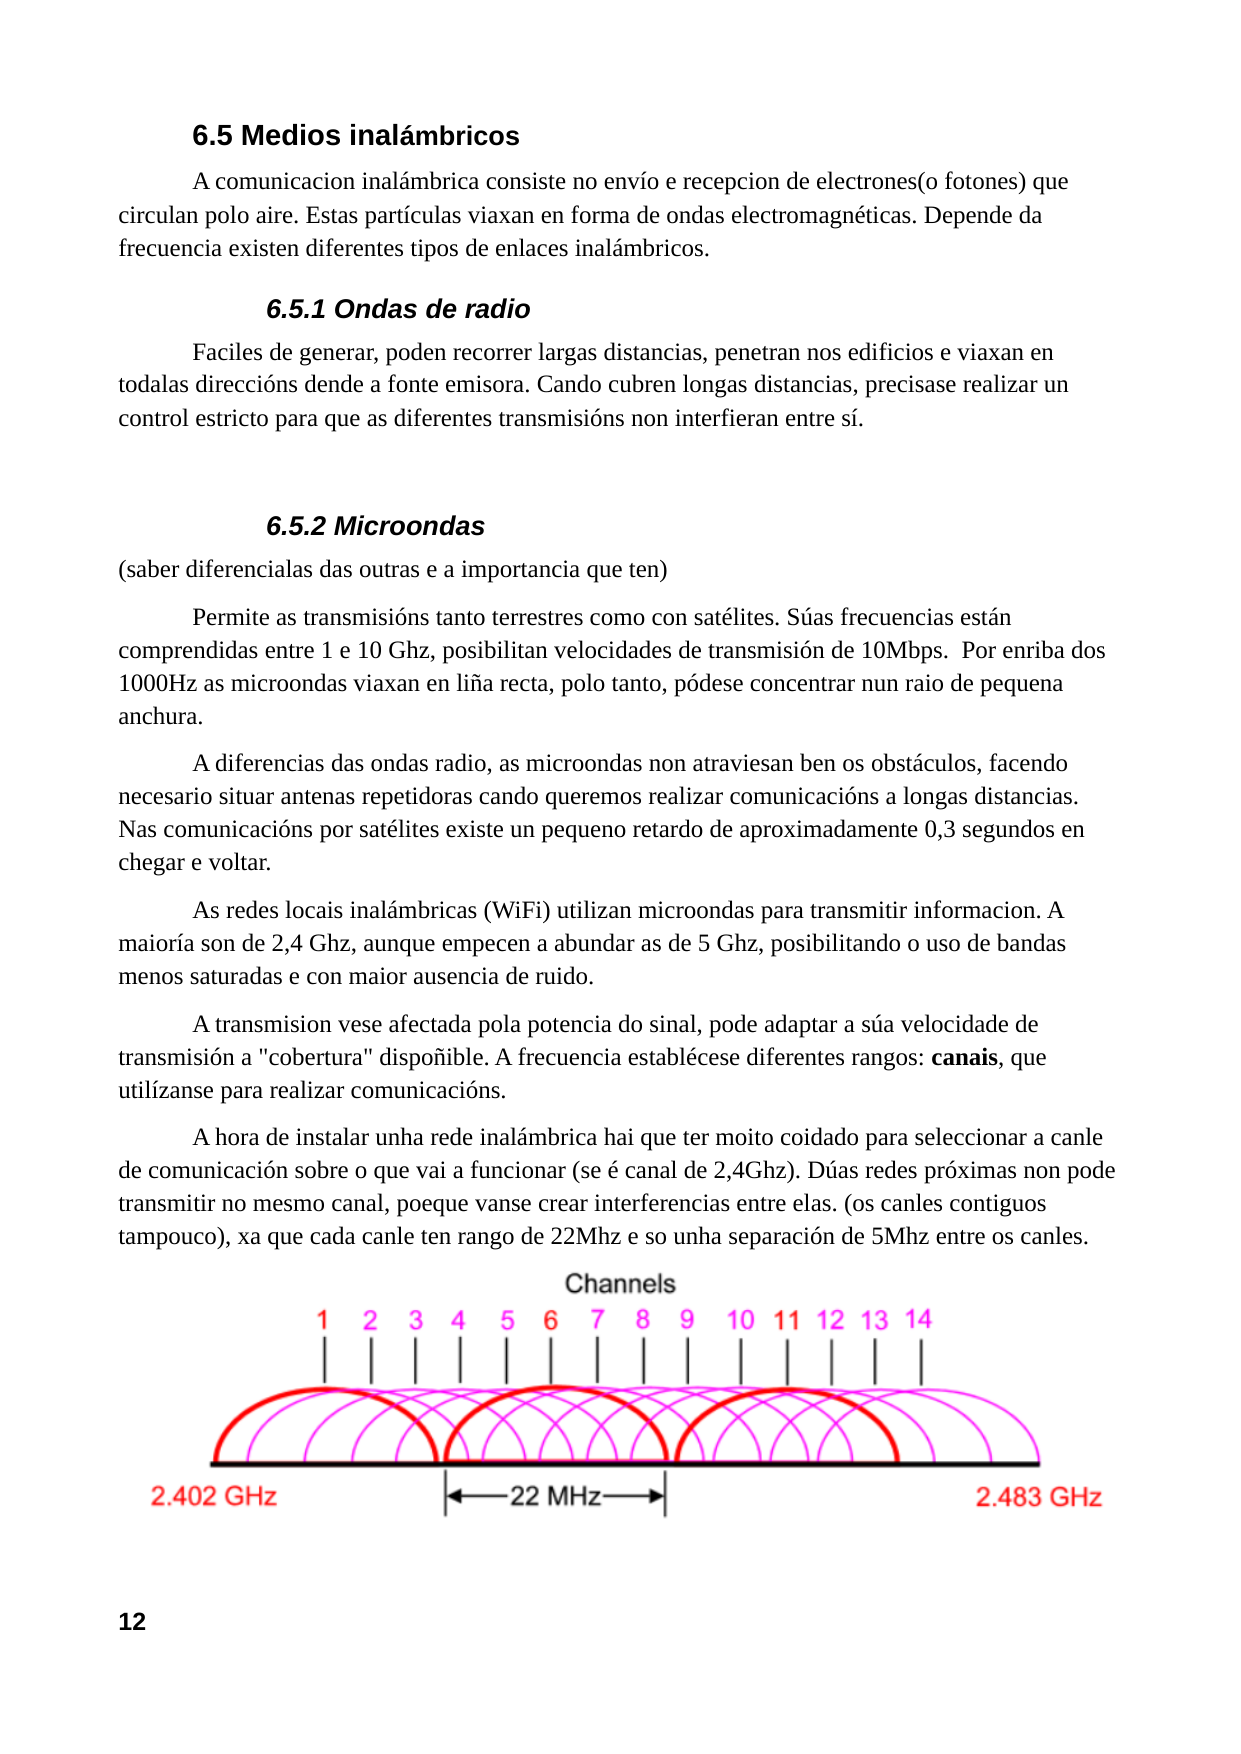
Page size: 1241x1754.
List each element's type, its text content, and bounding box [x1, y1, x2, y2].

text Faciles de generar, poden recorrer largas distancias, penetran nos edificios e viaxan en todalas direccións dende a fonte emisora. Cando cubren longas distancias, precisase realizar un control estricto para que as diferentes transmisións non interfieran entre sí. [118, 337, 1122, 431]
text (saber diferencialas das outras e a importancia que ten) [118, 554, 1122, 583]
subtitle 6.5.2 Microondas [118, 510, 1122, 542]
text A transmision vese afectada pola potencia do sinal, pode adaptar a súa velocidade de transmisión a "cobertura" dispoñible. A frecuencia establécese diferentes rangos: canais, que utilízanse para realizar comunicacións. [118, 1009, 1122, 1103]
text Permite as transmisións tanto terrestres como con satélites. Súas frecuencias están comprendidas entre 1 e 10 Ghz, posibilitan velocidades de transmisión de 10Mbps. Por enriba dos 1000Hz as microondas viaxan en liña recta, polo tanto, pódese concentrar nun raio de pequena anchura. [118, 602, 1122, 729]
subtitle 6.5 Medios inalámbricos [118, 118, 1122, 152]
text A comunicacion inalámbrica consiste no envío e recepcion de electrones(o fotones) que circulan polo aire. Estas partículas viaxan en forma de ondas electromagnéticas. Depende da frecuencia existen diferentes tipos de enlaces inalámbricos. [118, 164, 1122, 261]
text A hora de instalar unha rede inalámbrica hai que ter moito coidado para seleccionar a canle de comunicación sobre o que vai a funcionar (se é canal de 2,4Ghz). Dúas redes próximas non pode transmitir no mesmo canal, poeque vanse crear interferencias entre elas. (os canles contiguos tampouco), xa que cada canle ten rango de 22Mhz e so unha separación de 5Mhz entre os canles. [118, 1122, 1122, 1250]
text A diferencias das ondas radio, as microondas non atraviesan ben os obstáculos, facendo necesario situar antenas repetidoras cando queremos realizar comunicacións a longas distancias. Nas comunicacións por satélites existe un pequeno retardo de aproximadamente 0,3 segundos en chegar e voltar. [118, 748, 1122, 876]
subtitle 6.5.1 Ondas de radio [118, 293, 1122, 324]
text As redes locais inalámbricas (WiFi) utilizan microondas para transmitir informacion. A maioría son de 2,4 Ghz, aunque empecen a abundar as de 5 Ghz, posibilitando o uso de bandas menos saturadas e con maior ausencia de ruido. [118, 895, 1122, 990]
picture [118, 1268, 1123, 1524]
